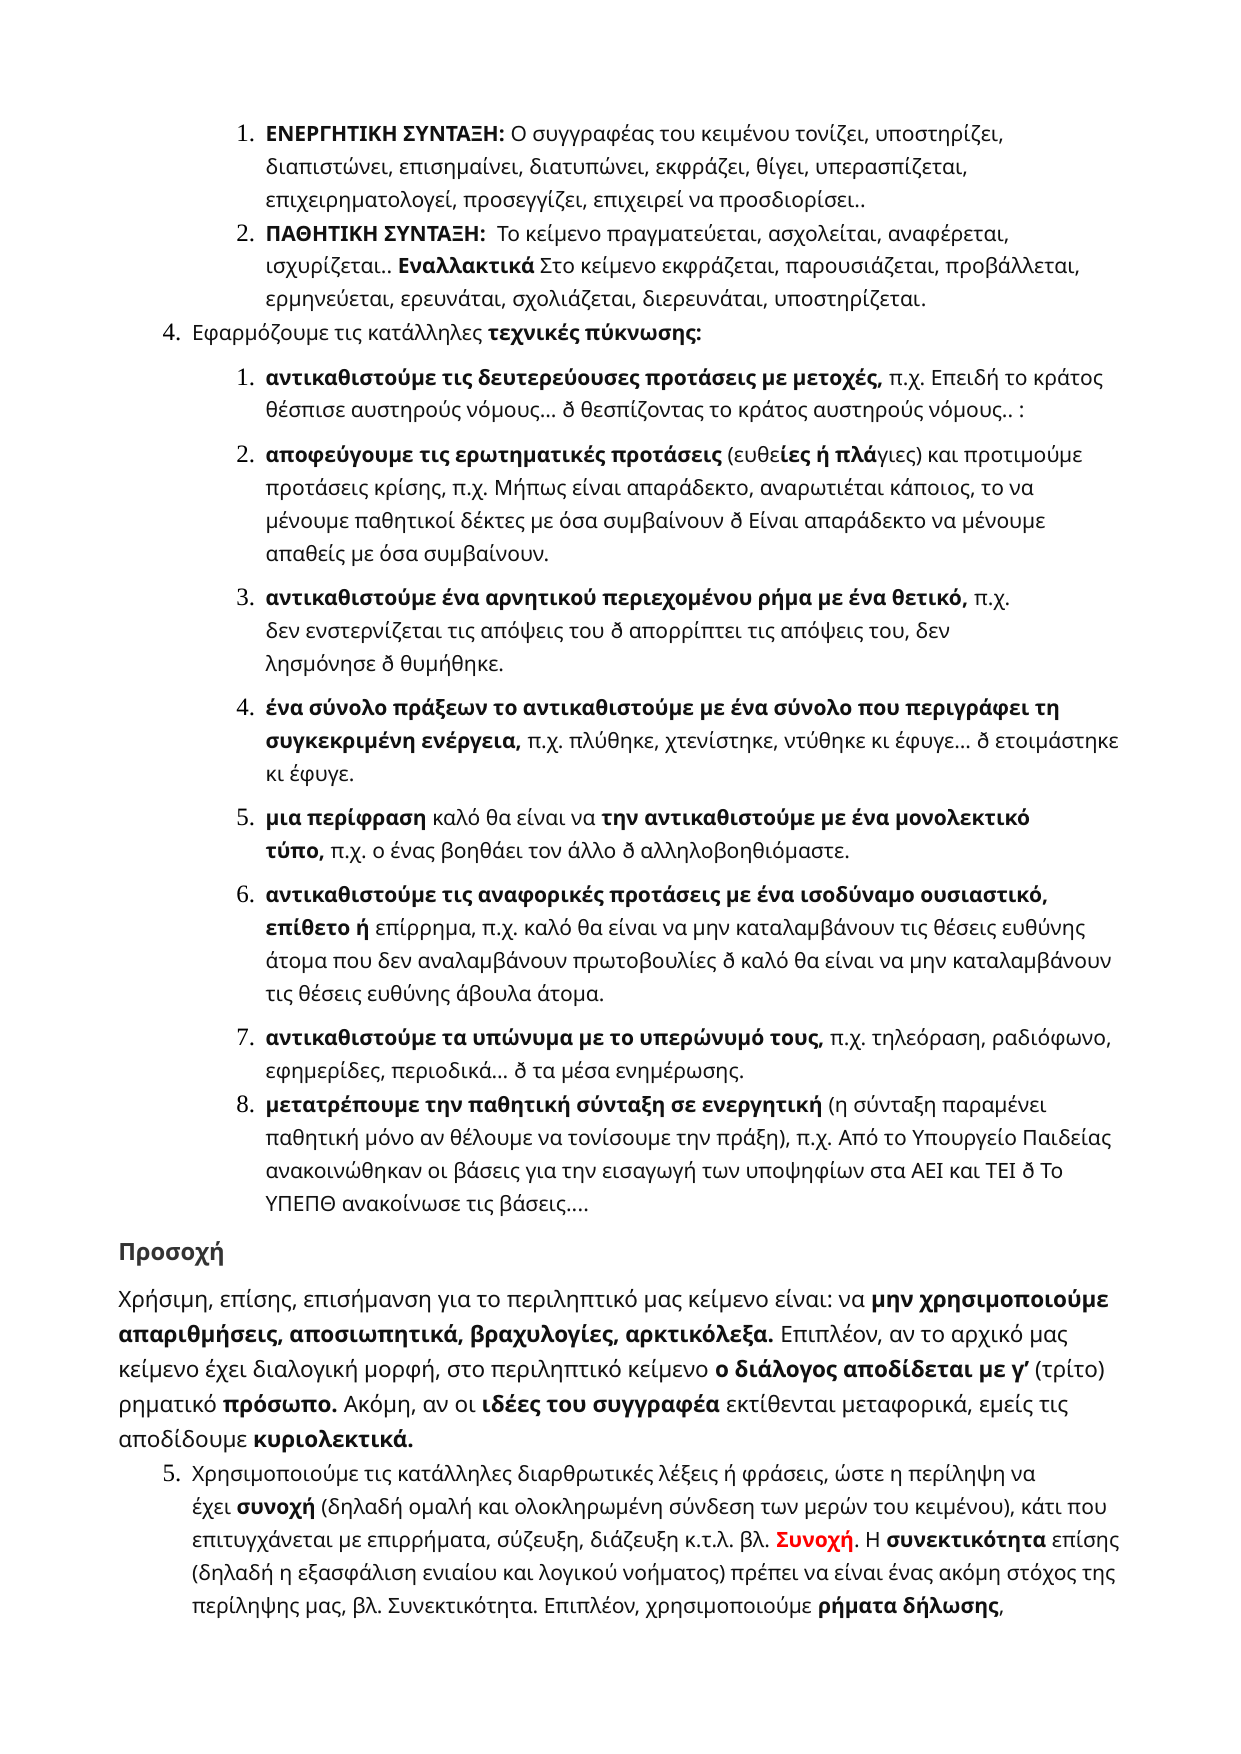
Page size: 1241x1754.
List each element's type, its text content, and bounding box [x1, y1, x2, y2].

list ΕΝΕΡΓΗΤΙΚΗ ΣΥΝΤΑΞΗ: Ο συγγραφέας του κειμένου τονίζει, υποστηρίζει, διαπιστώνει, επισημαίνει, διατυπώνει, εκφράζει, θίγει, υπερασπίζεται, επιχειρηματολογεί, προσεγγίζει, επιχειρεί να προσδιορίσει.. [236, 118, 1122, 213]
list αποφεύγουμε τις ερωτηματικές προτάσεις (ευθείες ή πλάγιες) και προτιμούμε προτάσεις κρίσης, π.χ. Μήπως είναι απαράδεκτο, αναρωτιέται κάποιος, το να μένουμε παθητικοί δέκτες με όσα συμβαίνουν ð Είναι απαράδεκτο να μένουμε απαθείς με όσα συμβαίνουν. [236, 439, 1122, 567]
list Χρησιμοποιούμε τις κατάλληλες διαρθρωτικές λέξεις ή φράσεις, ώστε η περίληψη να έχει συνοχή (δηλαδή ομαλή και ολοκληρωμένη σύνδεση των μερών του κειμένου), κάτι που επιτυγχάνεται με επιρρήματα, σύζευξη, διάζευξη κ.τ.λ. βλ. Συνοχή. Η συνεκτικότητα επίσης (δηλαδή η εξασφάλιση ενιαίου και λογικού νοήματος) πρέπει να είναι ένας ακόμη στόχος της περίληψης μας, βλ. Συνεκτικότητα. Επιπλέον, χρησιμοποιούμε ρήματα δήλωσης, [162, 1458, 1122, 1619]
text Χρήσιμη, επίσης, επισήμανση για το περιληπτικό μας κείμενο είναι: να μην χρησιμοποιούμε απαριθμήσεις, αποσιωπητικά, βραχυλογίες, αρκτικόλεξα. Επιπλέον, αν το αρχικό μας κείμενο έχει διαλογική μορφή, στο περιληπτικό κείμενο ο διάλογος αποδίδεται με γ’ (τρίτο) ρηματικό πρόσωπο. Ακόμη, αν οι ιδέες του συγγραφέα εκτίθενται μεταφορικά, εμείς τις αποδίδουμε κυριολεκτικά. [118, 1283, 1122, 1453]
list αντικαθιστούμε τις δευτερεύουσες προτάσεις με μετοχές, π.χ. Επειδή το κράτος θέσπισε αυστηρούς νόμους… ð θεσπίζοντας το κράτος αυστηρούς νόμους.. : [236, 362, 1122, 424]
list αντικαθιστούμε τις αναφορικές προτάσεις με ένα ισοδύναμο ουσιαστικό, επίθετο ή επίρρημα, π.χ. καλό θα είναι να μην καταλαμβάνουν τις θέσεις ευθύνης άτομα που δεν αναλαμβάνουν πρωτοβουλίες ð καλό θα είναι να μην καταλαμβάνουν τις θέσεις ευθύνης άβουλα άτομα. [236, 879, 1122, 1007]
list μια περίφραση καλό θα είναι να την αντικαθιστούμε με ένα μονολεκτικό τύπο, π.χ. ο ένας βοηθάει τον άλλο ð αλληλοβοηθιόμαστε. [236, 802, 1122, 864]
list αντικαθιστούμε τα υπώνυμα με το υπερώνυμό τους, π.χ. τηλεόραση, ραδιόφωνο, εφημερίδες, περιοδικά… ð τα μέσα ενημέρωσης. [236, 1022, 1122, 1085]
list αντικαθιστούμε ένα αρνητικού περιεχομένου ρήμα με ένα θετικό, π.χ. δεν ενστερνίζεται τις απόψεις του ð απορρίπτει τις απόψεις του, δεν λησμόνησε ð θυμήθηκε. [236, 582, 1122, 677]
subtitle Προσοχή [118, 1234, 1122, 1267]
list Εφαρμόζουμε τις κατάλληλες τεχνικές πύκνωσης: [162, 317, 1122, 347]
list ΠΑΘΗΤΙΚΗ ΣΥΝΤΑΞΗ: Το κείμενο πραγματεύεται, ασχολείται, αναφέρεται, ισχυρίζεται.. Εναλλακτικά Στο κείμενο εκφράζεται, παρουσιάζεται, προβάλλεται, ερμηνεύεται, ερευνάται, σχολιάζεται, διερευνάται, υποστηρίζεται. [236, 218, 1122, 313]
list ένα σύνολο πράξεων το αντικαθιστούμε με ένα σύνολο που περιγράφει τη συγκεκριμένη ενέργεια, π.χ. πλύθηκε, χτενίστηκε, ντύθηκε κι έφυγε… ð ετοιμάστηκε κι έφυγε. [236, 692, 1122, 787]
list μετατρέπουμε την παθητική σύνταξη σε ενεργητική (η σύνταξη παραμένει παθητική μόνο αν θέλουμε να τονίσουμε την πράξη), π.χ. Από το Υπουργείο Παιδείας ανακοινώθηκαν οι βάσεις για την εισαγωγή των υποψηφίων στα ΑΕΙ και ΤΕΙ ð Το ΥΠΕΠΘ ανακοίνωσε τις βάσεις.... [236, 1089, 1122, 1217]
